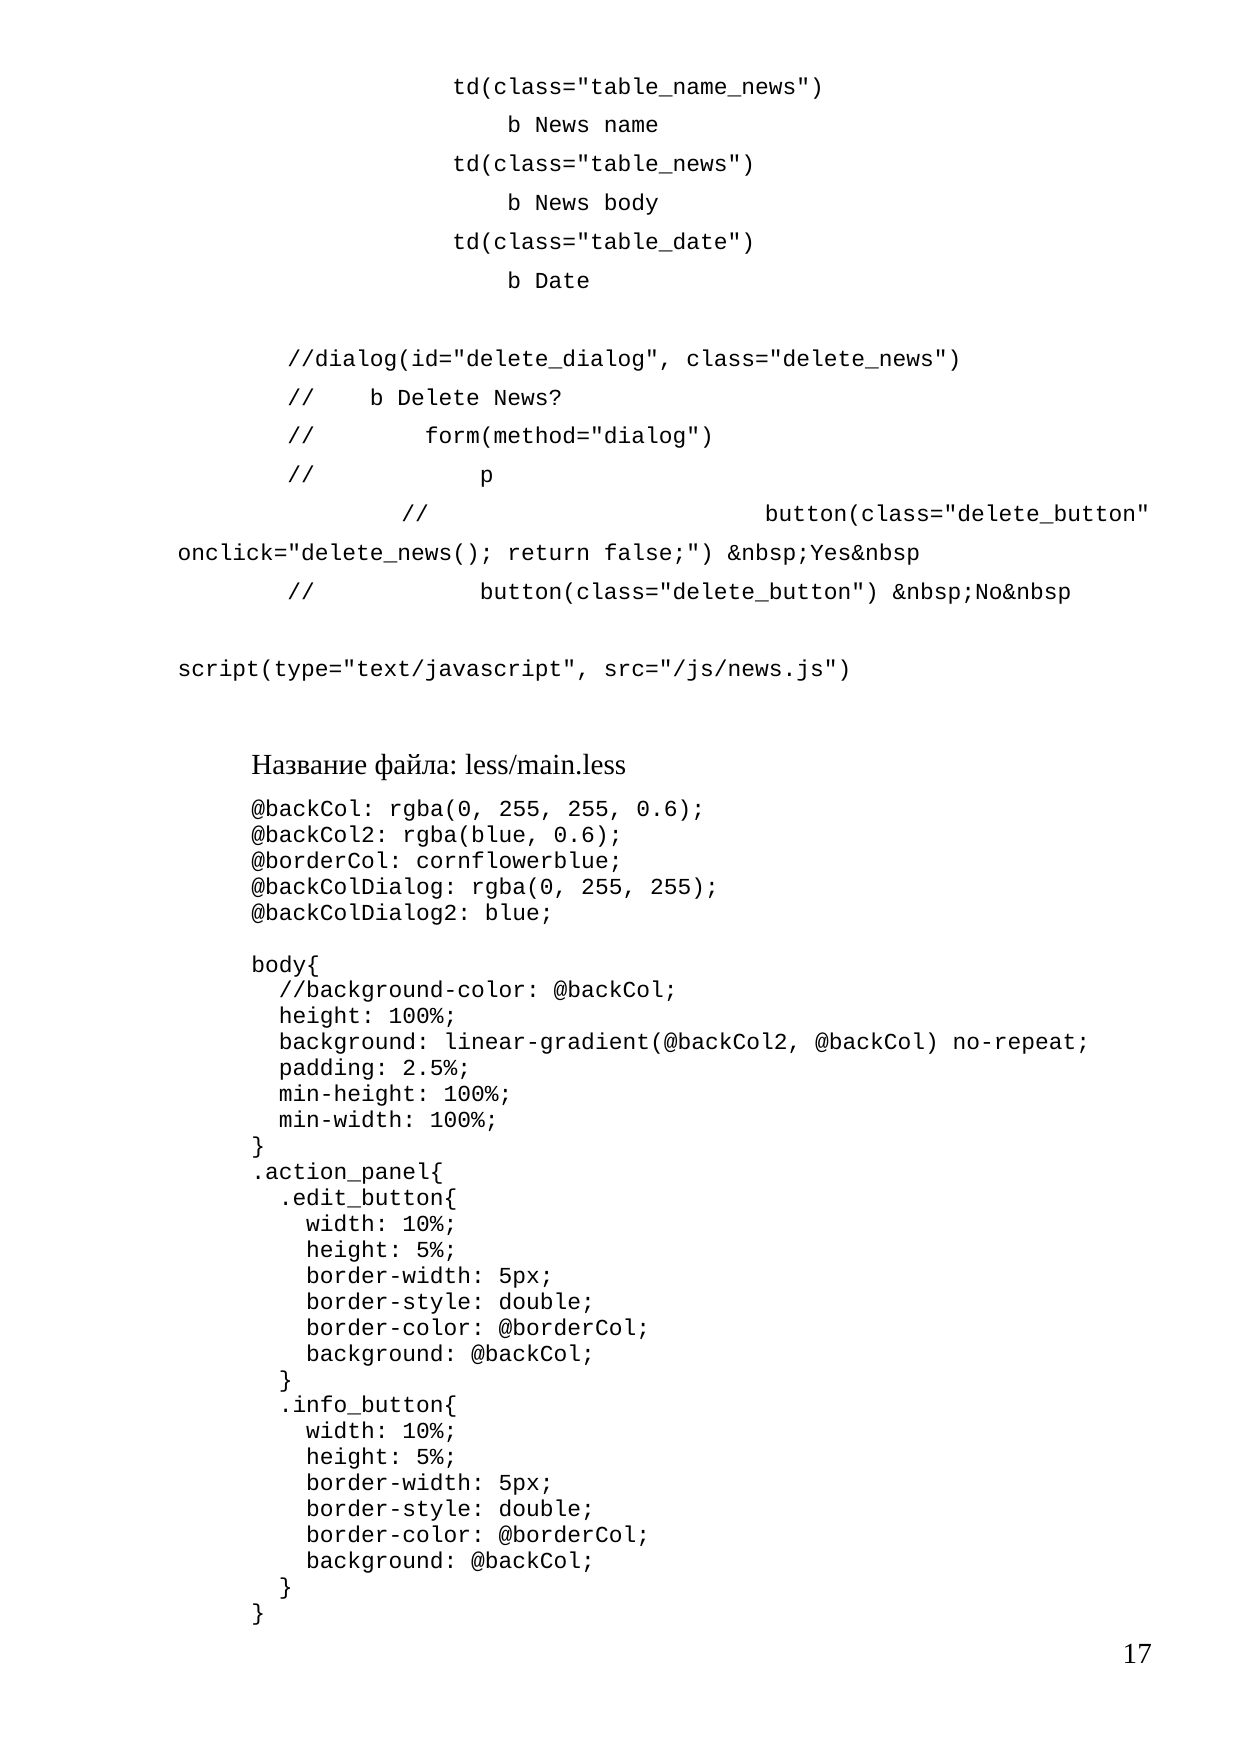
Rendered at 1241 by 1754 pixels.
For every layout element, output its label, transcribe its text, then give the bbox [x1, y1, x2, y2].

text border-style: double; [177, 1290, 1152, 1316]
text height: 5%; [177, 1446, 1152, 1472]
text td(class="table_date") [177, 230, 1152, 256]
text border-width: 5px; [177, 1264, 1152, 1290]
text // form(method="dialog") [177, 425, 1152, 451]
text min-height: 100%; [177, 1083, 1152, 1108]
text border-style: double; [177, 1498, 1152, 1523]
text body{ [177, 953, 1152, 979]
text // b Delete News? [177, 386, 1152, 412]
text width: 10%; [177, 1212, 1152, 1238]
text @backCol: rgba(0, 255, 255, 0.6); [177, 797, 1152, 823]
text } [177, 1601, 1152, 1627]
text Название файла: less/main.less [177, 747, 1152, 781]
text @borderCol: cornflowerblue; [177, 849, 1152, 875]
text // button(class="delete_button") &nbsp;No&nbsp [177, 580, 1152, 606]
text td(class="table_name_news") [177, 75, 1152, 101]
text .action_panel{ [177, 1160, 1152, 1186]
text b Date [177, 269, 1152, 295]
text min-width: 100%; [177, 1108, 1152, 1134]
text } [177, 1575, 1152, 1601]
text @backColDialog: rgba(0, 255, 255); [177, 875, 1152, 901]
text // p [177, 463, 1152, 489]
text width: 10%; [177, 1420, 1152, 1446]
text b News body [177, 192, 1152, 217]
text .info_button{ [177, 1394, 1152, 1420]
text @backColDialog2: blue; [177, 901, 1152, 927]
text border-color: @borderCol; [177, 1316, 1152, 1342]
text b News name [177, 114, 1152, 140]
text height: 5%; [177, 1238, 1152, 1264]
text background: @backCol; [177, 1342, 1152, 1368]
text background: linear-gradient(@backCol2, @backCol) no-repeat; [177, 1031, 1152, 1057]
text border-color: @borderCol; [177, 1523, 1152, 1549]
text background: @backCol; [177, 1549, 1152, 1575]
text //dialog(id="delete_dialog", class="delete_news") [177, 347, 1152, 373]
text td(class="table_news") [177, 153, 1152, 179]
text height: 100%; [177, 1005, 1152, 1031]
text @backCol2: rgba(blue, 0.6); [177, 823, 1152, 849]
text // button(class="delete_button" onclick="delete_news(); return false;") &nbsp;Yes&nbsp [177, 502, 1152, 567]
text //background-color: @backCol; [177, 979, 1152, 1005]
text script(type="text/javascript", src="/js/news.js") [177, 658, 1152, 684]
text .edit_button{ [177, 1186, 1152, 1212]
text } [177, 1368, 1152, 1394]
text } [177, 1134, 1152, 1160]
text padding: 2.5%; [177, 1057, 1152, 1083]
text border-width: 5px; [177, 1472, 1152, 1498]
